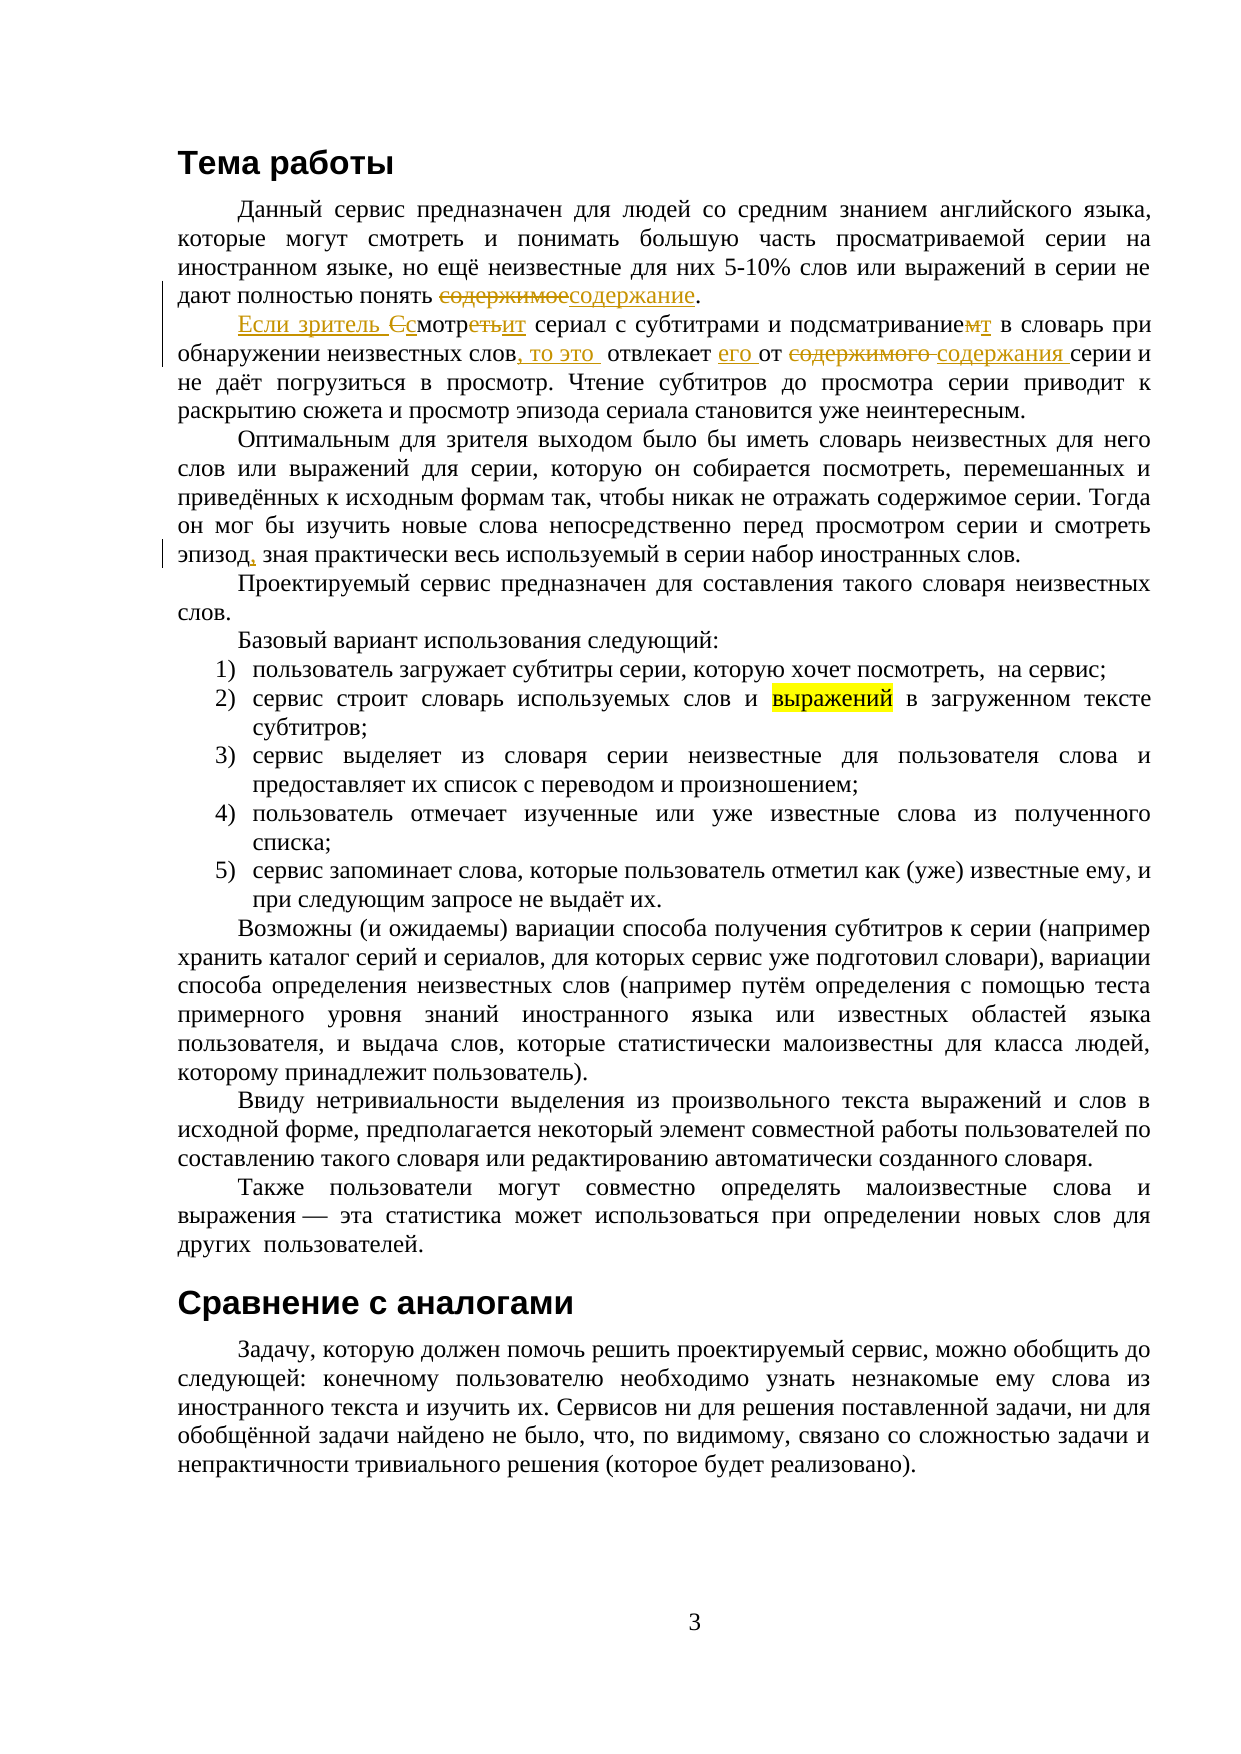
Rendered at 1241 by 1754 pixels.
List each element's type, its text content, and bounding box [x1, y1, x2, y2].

list пользователь загружает субтитры серии, которую хочет посмотреть, на сервис; [215, 654, 1152, 683]
text Также пользователи могут совместно определять малоизвестные слова и выражения — эта статистика может использоваться при определении новых слов для других пользователей. [177, 1172, 1152, 1258]
text Если зритель смотрит сериал с субтитрами и подсматриваниет в словарь при обнаружении неизвестных слов, то это отвлекает его от содержания серии и не даёт погрузиться в просмотр. Чтение субтитров до просмотра серии приводит к раскрытию сюжета и просмотр эпизода сериала становится уже неинтересным. [177, 309, 1152, 424]
text Задачу, которую должен помочь решить проектируемый сервис, можно обобщить до следующей: конечному пользователю необходимо узнать незнакомые ему слова из иностранного текста и изучить их. Сервисов ни для решения поставленной задачи, ни для обобщённой задачи найдено не было, что, по видимому, связано со сложностью задачи и непрактичности тривиального решения (которое будет реализовано). [177, 1334, 1152, 1478]
subtitle Сравнение с аналогами [177, 1283, 1152, 1322]
list сервис запоминает слова, которые пользователь отметил как (уже) известные ему, и при следующим запросе не выдаёт их. [215, 856, 1152, 913]
text Проектируемый сервис предназначен для составления такого словаря неизвестных слов. [177, 568, 1152, 626]
text Базовый вариант использования следующий: [177, 626, 1152, 654]
list сервис строит словарь используемых слов и выражений в загруженном тексте субтитров; [215, 683, 1152, 741]
subtitle Тема работы [177, 143, 1152, 182]
list пользователь отмечает изученные или уже известные слова из полученного списка; [215, 798, 1152, 856]
list сервис выделяет из словаря серии неизвестные для пользователя слова и предоставляет их список с переводом и произношением; [215, 741, 1152, 798]
text Возможны (и ожидаемы) вариации способа получения субтитров к серии (например хранить каталог серий и сериалов, для которых сервис уже подготовил словари), вариации способа определения неизвестных слов (например путём определения с помощью теста примерного уровня знаний иностранного языка или известных областей языка пользователя, и выдача слов, которые статистически малоизвестны для класса людей, которому принадлежит пользователь). [177, 913, 1152, 1086]
text Ввиду нетривиальности выделения из произвольного текста выражений и слов в исходной форме, предполагается некоторый элемент совместной работы пользователей по составлению такого словаря или редактированию автоматически созданного словаря. [177, 1086, 1152, 1172]
text Оптимальным для зрителя выходом было бы иметь словарь неизвестных для него слов или выражений для серии, которую он собирается посмотреть, перемешанных и приведённых к исходным формам так, чтобы никак не отражать содержимое серии. Тогда он мог бы изучить новые слова непосредственно перед просмотром серии и смотреть эпизод, зная практически весь используемый в серии набор иностранных слов. [177, 424, 1152, 568]
text Данный сервис предназначен для людей со средним знанием английского языка, которые могут смотреть и понимать большую часть просматриваемой серии на иностранном языке, но ещё неизвестные для них 5-10% слов или выражений в серии не дают полностью понять содержание. [177, 194, 1152, 309]
